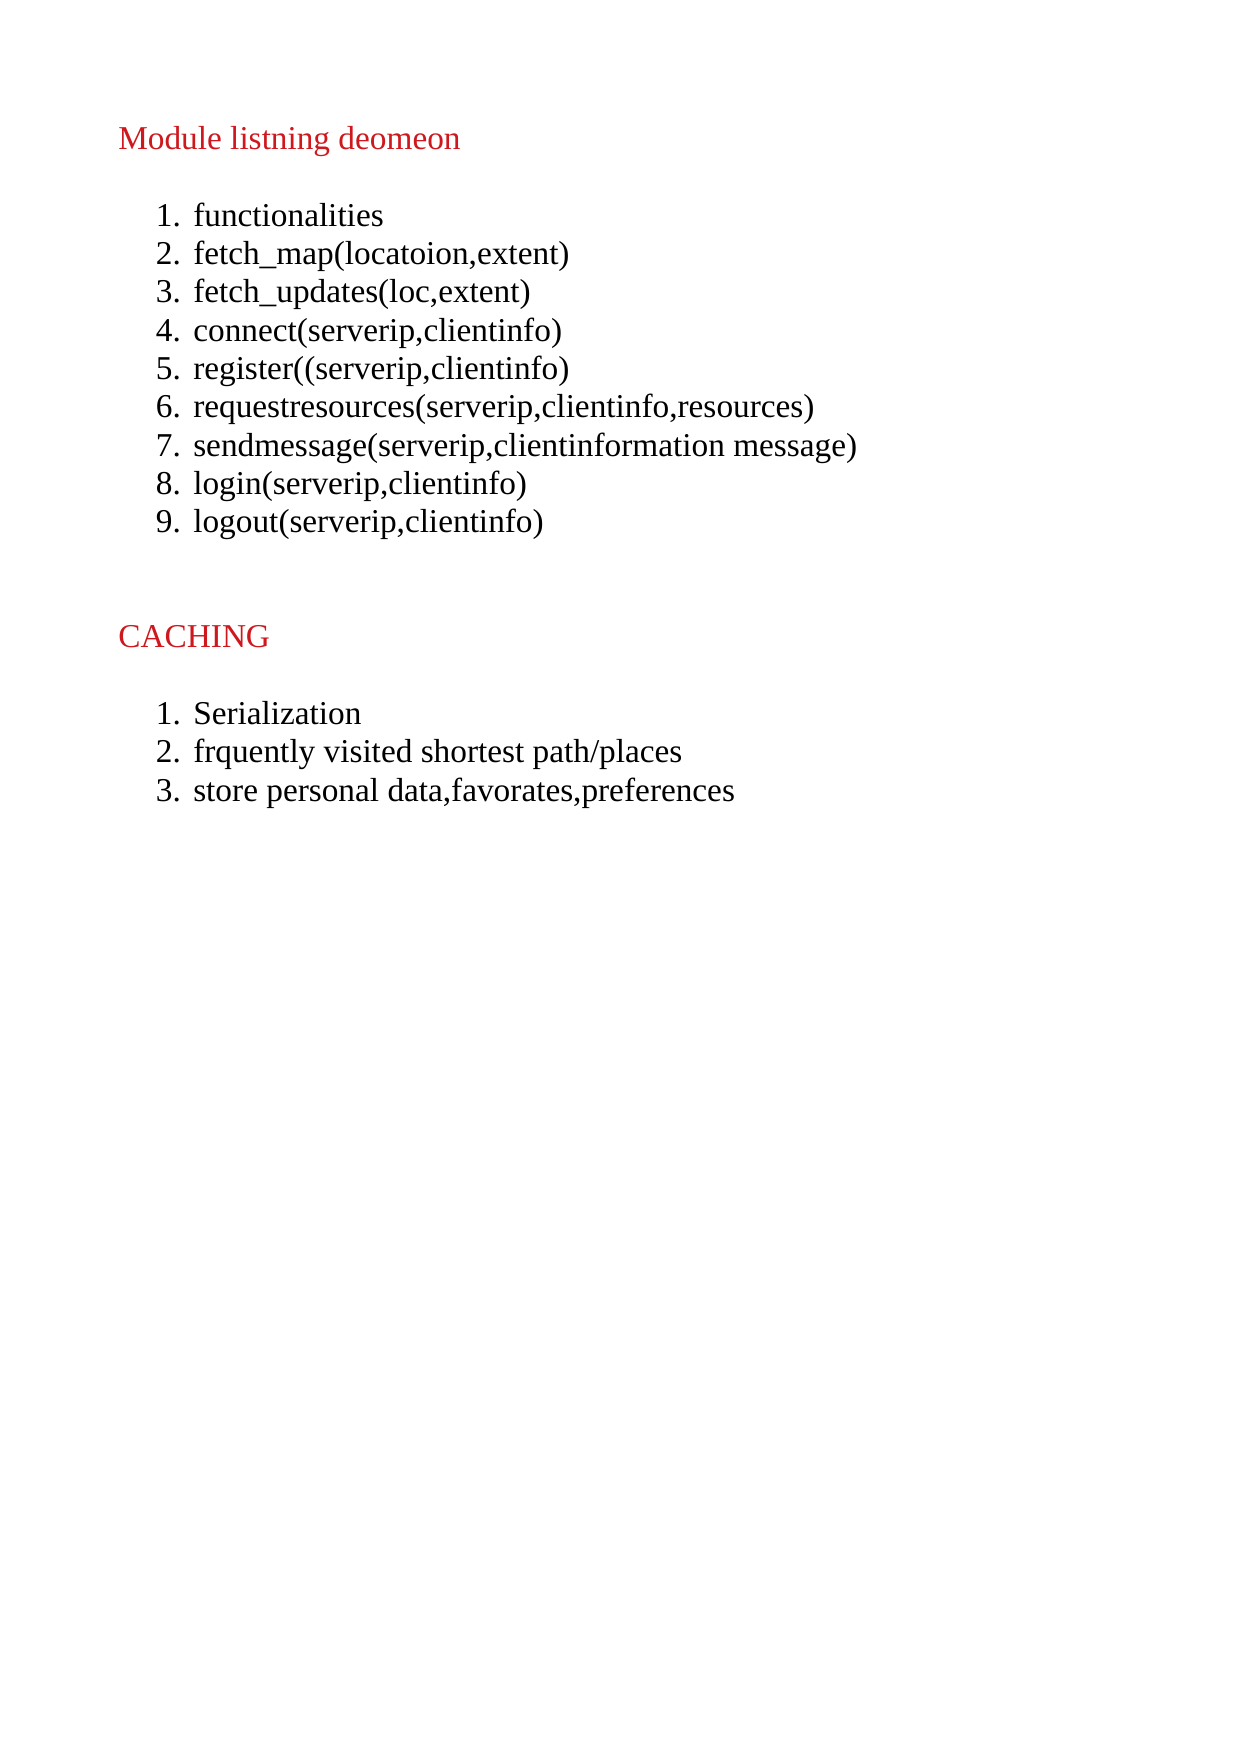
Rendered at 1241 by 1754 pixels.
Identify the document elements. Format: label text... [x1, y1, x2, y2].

list store personal data,favorates,preferences [156, 770, 1122, 808]
text CACHING [118, 616, 1122, 655]
list functionalities [156, 195, 1122, 233]
list login(serverip,clientinfo) [156, 463, 1122, 501]
list register((serverip,clientinfo) [156, 348, 1122, 386]
list connect(serverip,clientinfo) [156, 310, 1122, 348]
text Module listning deomeon [118, 118, 1122, 156]
list frquently visited shortest path/places [156, 731, 1122, 770]
list Serialization [156, 693, 1122, 731]
list fetch_map(locatoion,extent) [156, 233, 1122, 271]
list fetch_updates(loc,extent) [156, 271, 1122, 310]
list sendmessage(serverip,clientinformation message) [156, 425, 1122, 463]
list logout(serverip,clientinfo) [156, 501, 1122, 540]
list requestresources(serverip,clientinfo,resources) [156, 386, 1122, 425]
